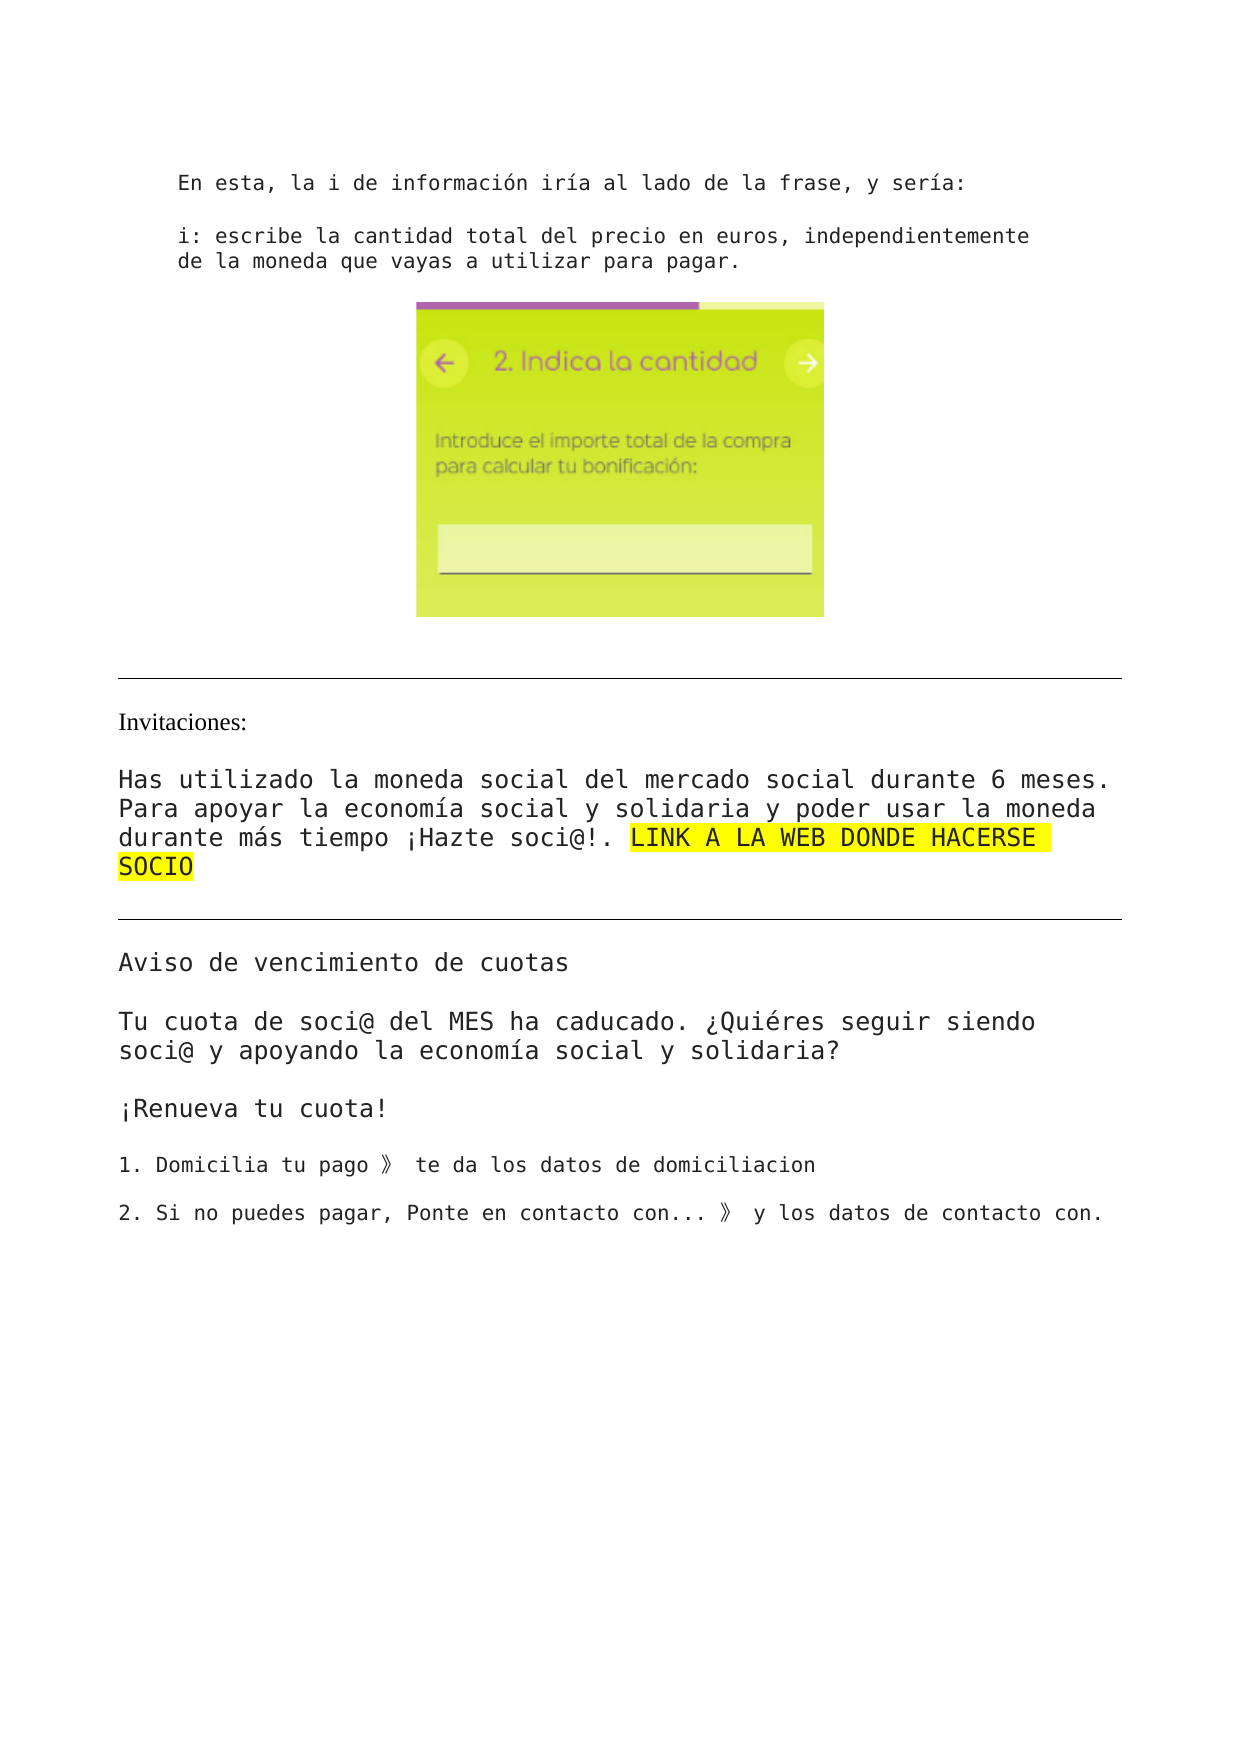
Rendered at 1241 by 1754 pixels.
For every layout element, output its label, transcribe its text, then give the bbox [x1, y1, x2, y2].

text Invitaciones: [118, 707, 1122, 736]
text Aviso de vencimiento de cuotas [118, 949, 1122, 978]
text 2. Si no puedes pagar, Ponte en contacto con... 》 y los datos de contacto con. [118, 1201, 1122, 1226]
text ¡Renueva tu cuota! [118, 1094, 1122, 1124]
text i: escribe la cantidad total del precio en euros, independientemente de la moneda que vayas a utilizar para pagar. [177, 224, 1063, 273]
text En esta, la i de información iría al lado de la frase, y sería: [177, 171, 1063, 195]
picture [416, 302, 824, 617]
text 1. Domicilia tu pago 》 te da los datos de domiciliacion [118, 1153, 1122, 1177]
text Has utilizado la moneda social del mercado social durante 6 meses. Para apoyar la economía social y solidaria y poder usar la moneda durante más tiempo ¡Hazte soci@!. LINK A LA WEB DONDE HACERSE SOCIO [118, 765, 1122, 881]
text Tu cuota de soci@ del MES ha caducado. ¿Quiéres seguir siendo soci@ y apoyando la economía social y solidaria? [118, 1007, 1122, 1065]
